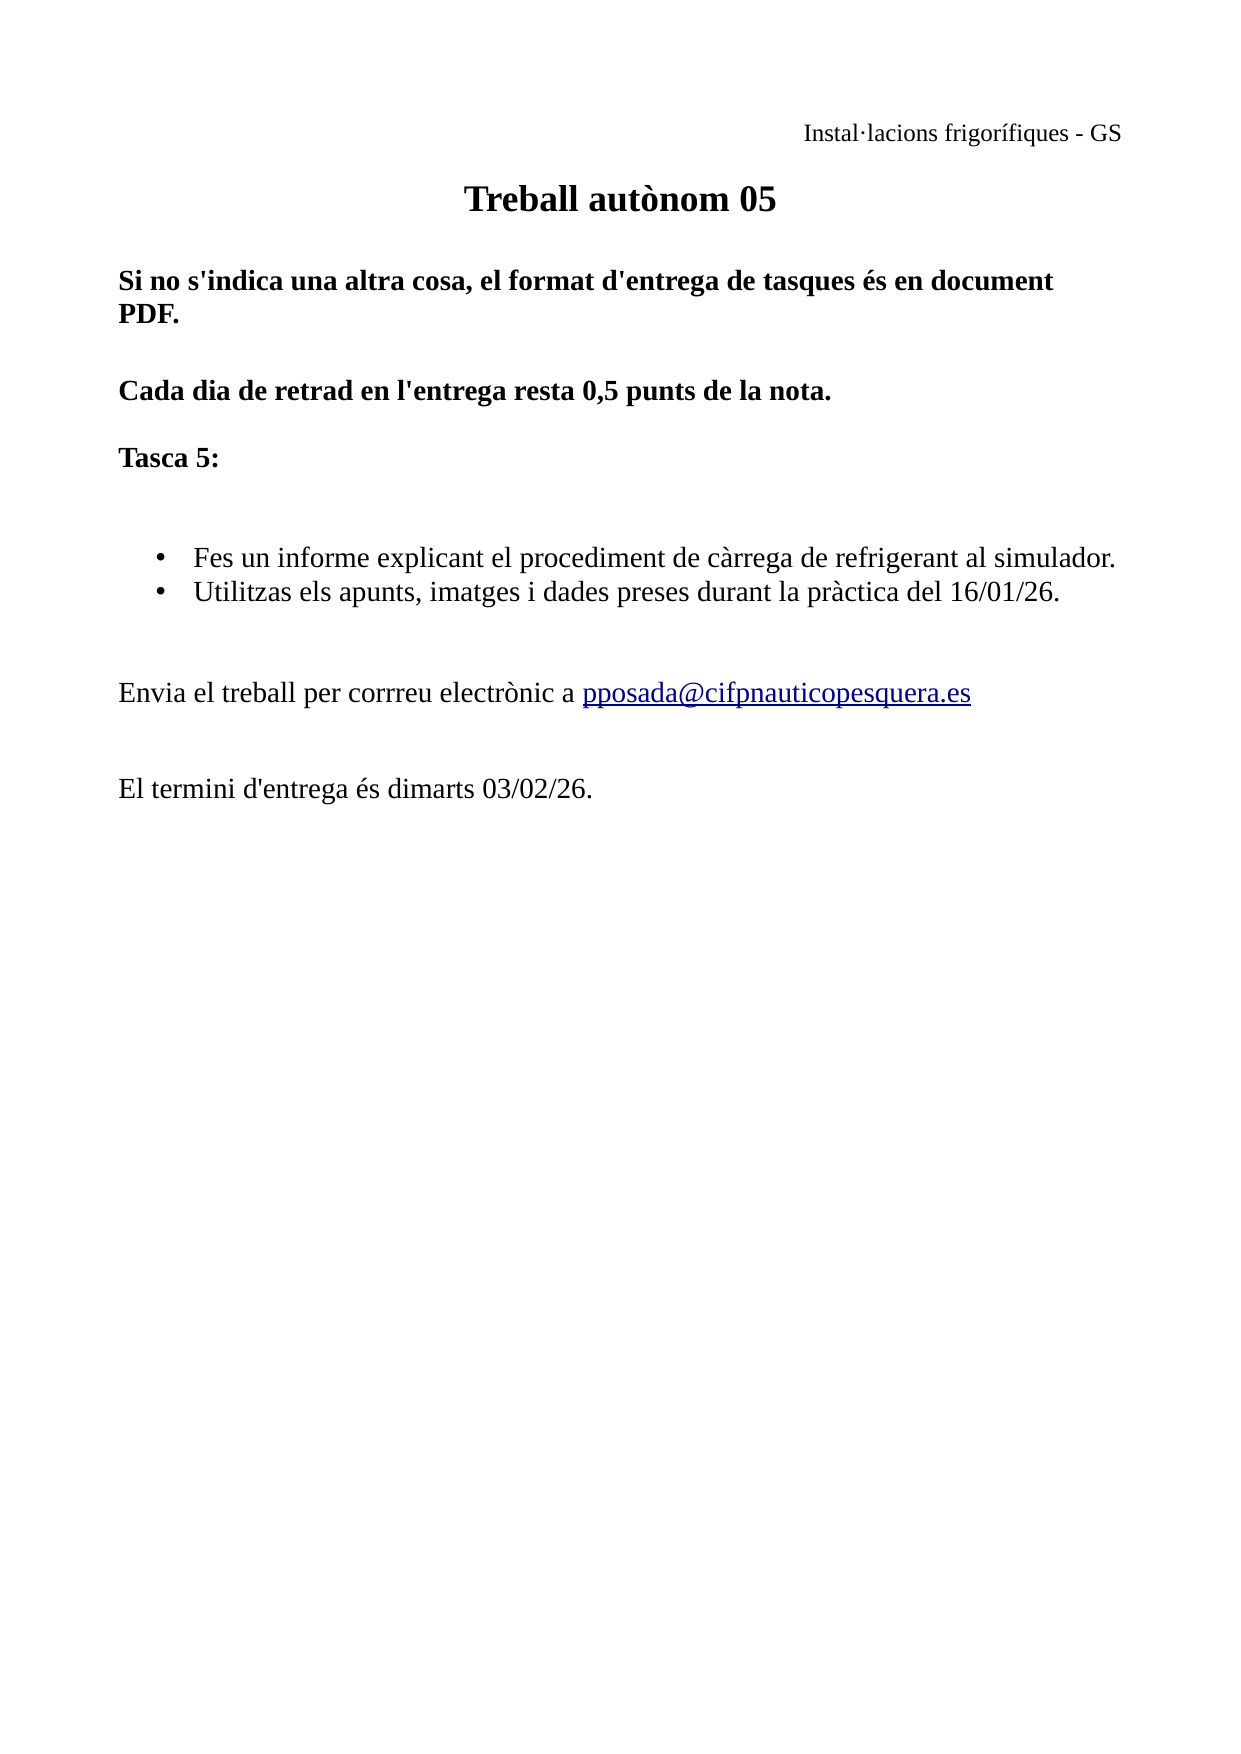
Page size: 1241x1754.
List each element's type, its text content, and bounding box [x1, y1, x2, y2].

list Fes un informe explicant el procediment de càrrega de refrigerant al simulador. [156, 541, 1122, 574]
list Utilitzas els apunts, imatges i dades preses durant la pràctica del 16/01/26. [156, 574, 1122, 608]
text Si no s'indica una altra cosa, el format d'entrega de tasques és en document PDF. [118, 263, 1122, 330]
text Treball autònom 05 [118, 176, 1122, 219]
text Cada dia de retrad en l'entrega resta 0,5 punts de la nota. [118, 373, 1122, 406]
text Tasca 5: [118, 440, 1122, 473]
text Envia el treball per corrreu electrònic a pposada@cifpnauticopesquera.es [118, 675, 1122, 708]
text El termini d'entrega és dimarts 03/02/26. [118, 771, 1122, 804]
